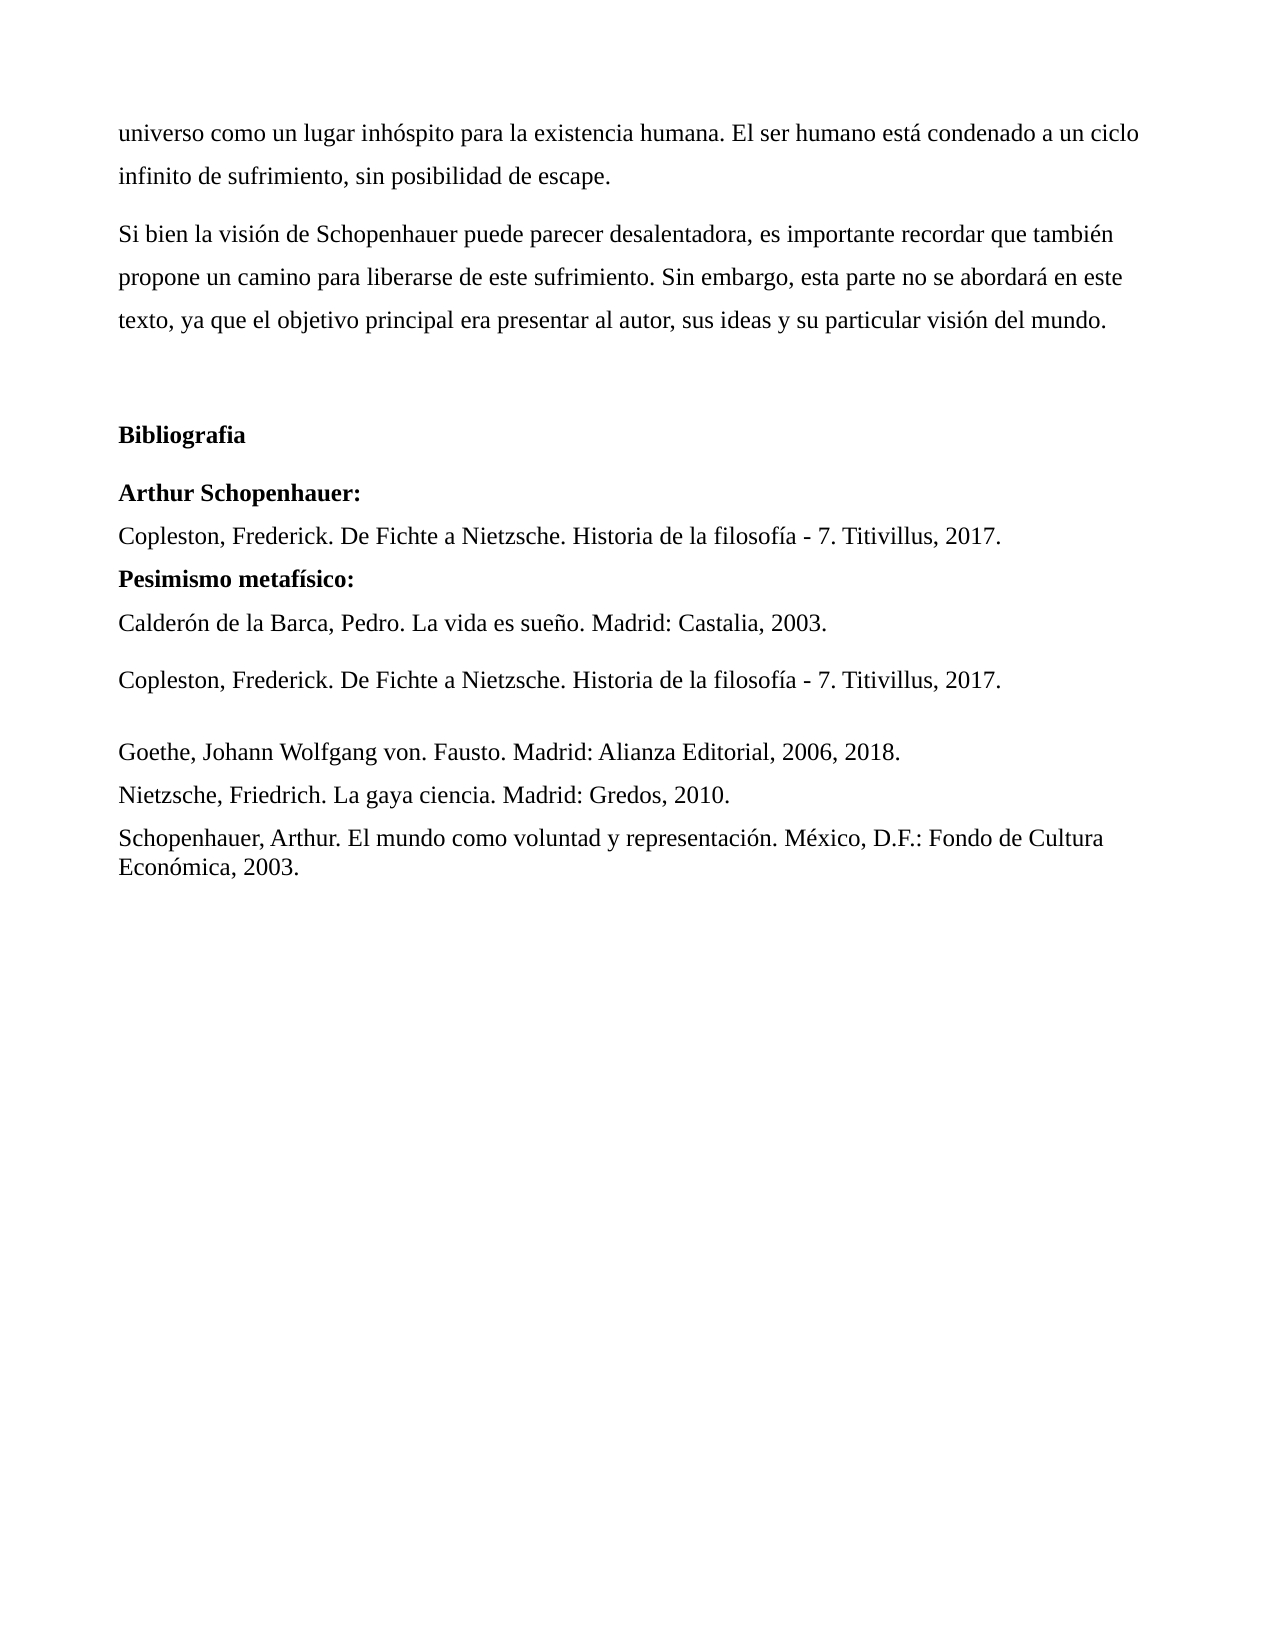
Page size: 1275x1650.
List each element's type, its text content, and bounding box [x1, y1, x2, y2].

text Copleston, Frederick. De Fichte a Nietzsche. Historia de la filosofía - 7. Titivillus, 2017. [118, 665, 1157, 694]
text Si bien la visión de Schopenhauer puede parecer desalentadora, es importante recordar que también propone un camino para liberarse de este sufrimiento. Sin embargo, esta parte no se abordará en este texto, ya que el objetivo principal era presentar al autor, sus ideas y su particular visión del mundo. [118, 219, 1157, 334]
text Bibliografia [118, 421, 1157, 449]
text Copleston, Frederick. De Fichte a Nietzsche. Historia de la filosofía - 7. Titivillus, 2017. [118, 521, 1157, 550]
text Nietzsche, Friedrich. La gaya ciencia. Madrid: Gredos, 2010. [118, 780, 1157, 809]
text Schopenhauer, Arthur. El mundo como voluntad y representación. México, D.F.: Fondo de Cultura Económica, 2003. [118, 823, 1157, 881]
text universo como un lugar inhóspito para la existencia humana. El ser humano está condenado a un ciclo infinito de sufrimiento, sin posibilidad de escape. [118, 118, 1157, 190]
text Arthur Schopenhauer: [118, 478, 1157, 507]
text Calderón de la Barca, Pedro. La vida es sueño. Madrid: Castalia, 2003. [118, 608, 1157, 636]
text Goethe, Johann Wolfgang von. Fausto. Madrid: Alianza Editorial, 2006, 2018. [118, 737, 1157, 766]
text Pesimismo metafísico: [118, 564, 1157, 593]
